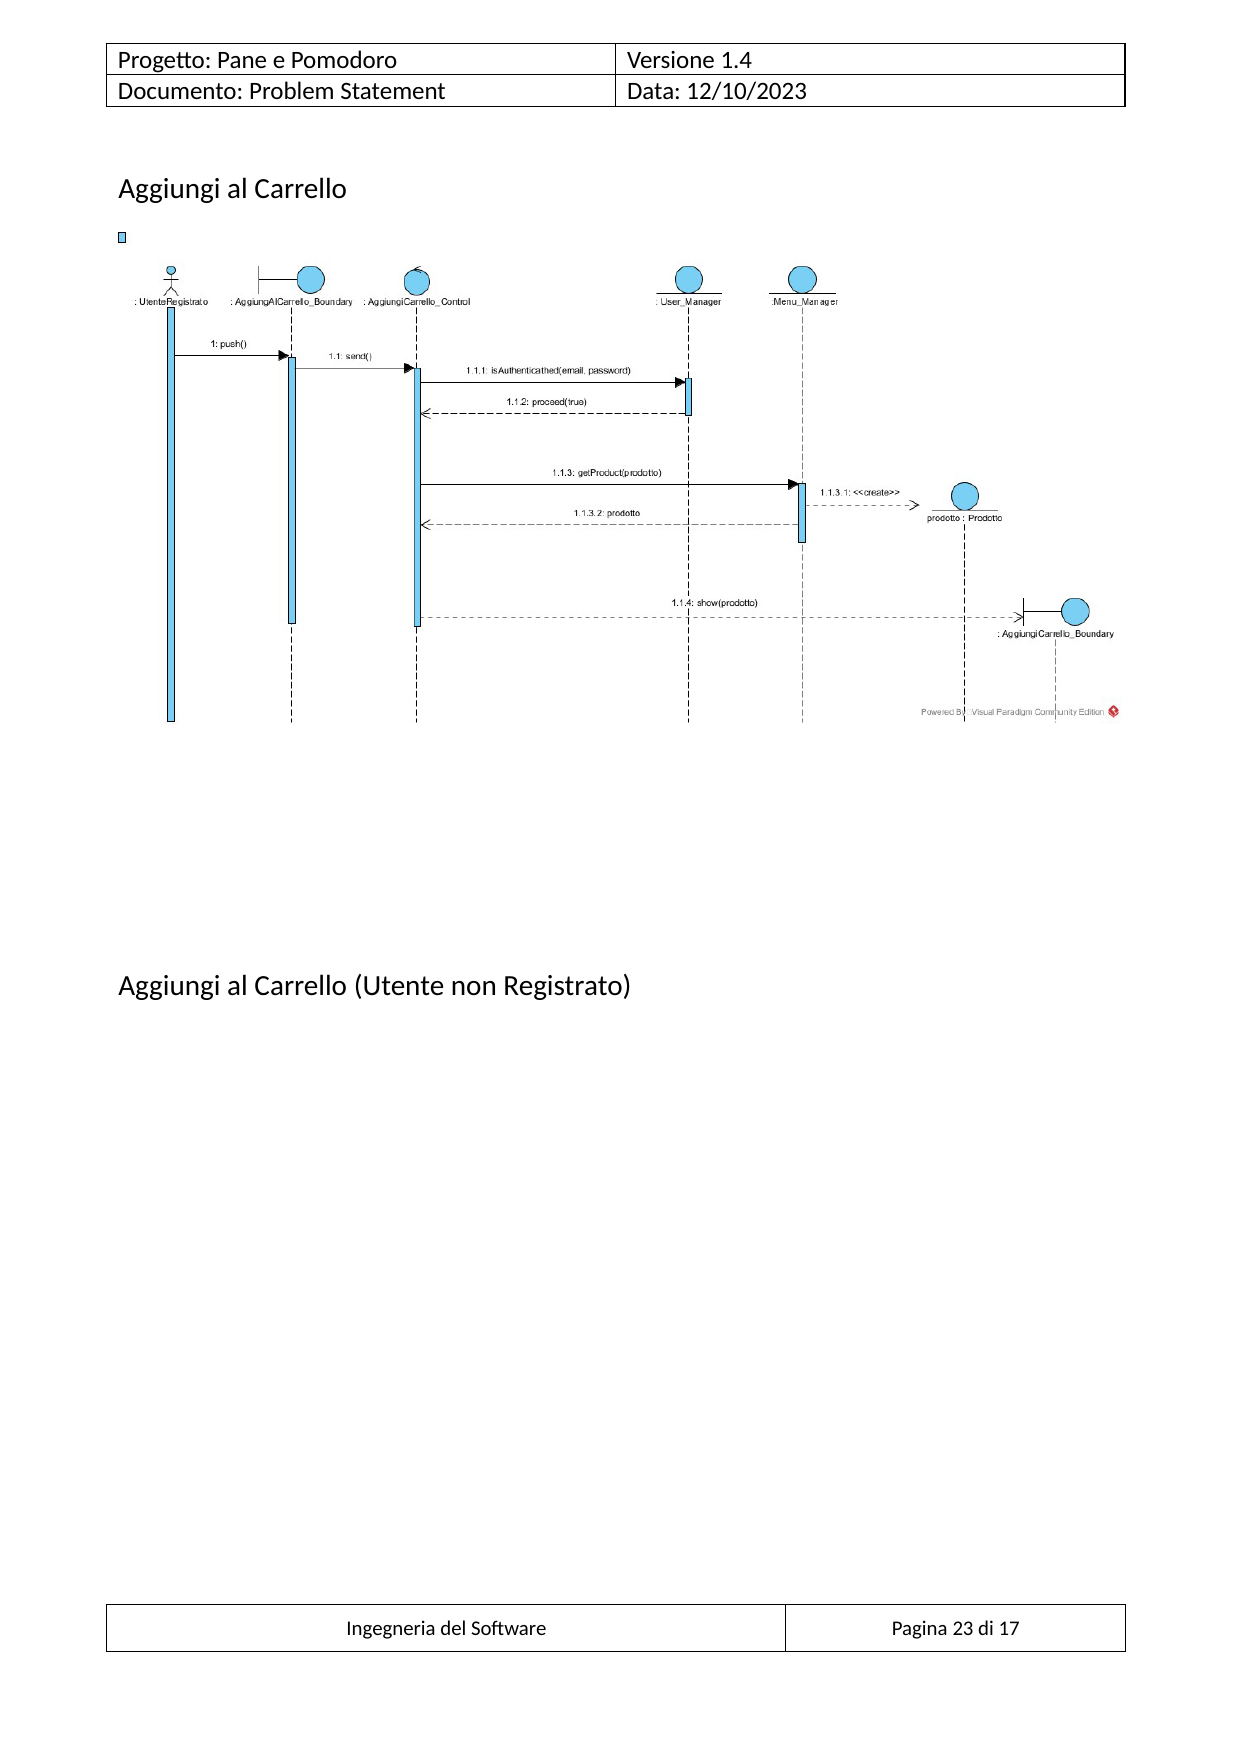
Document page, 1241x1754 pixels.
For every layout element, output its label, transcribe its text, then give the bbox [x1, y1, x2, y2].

text Aggiungi al Carrello [118, 171, 1122, 206]
picture [118, 232, 1123, 725]
text Aggiungi al Carrello (Utente non Registrato) [118, 967, 1122, 1002]
